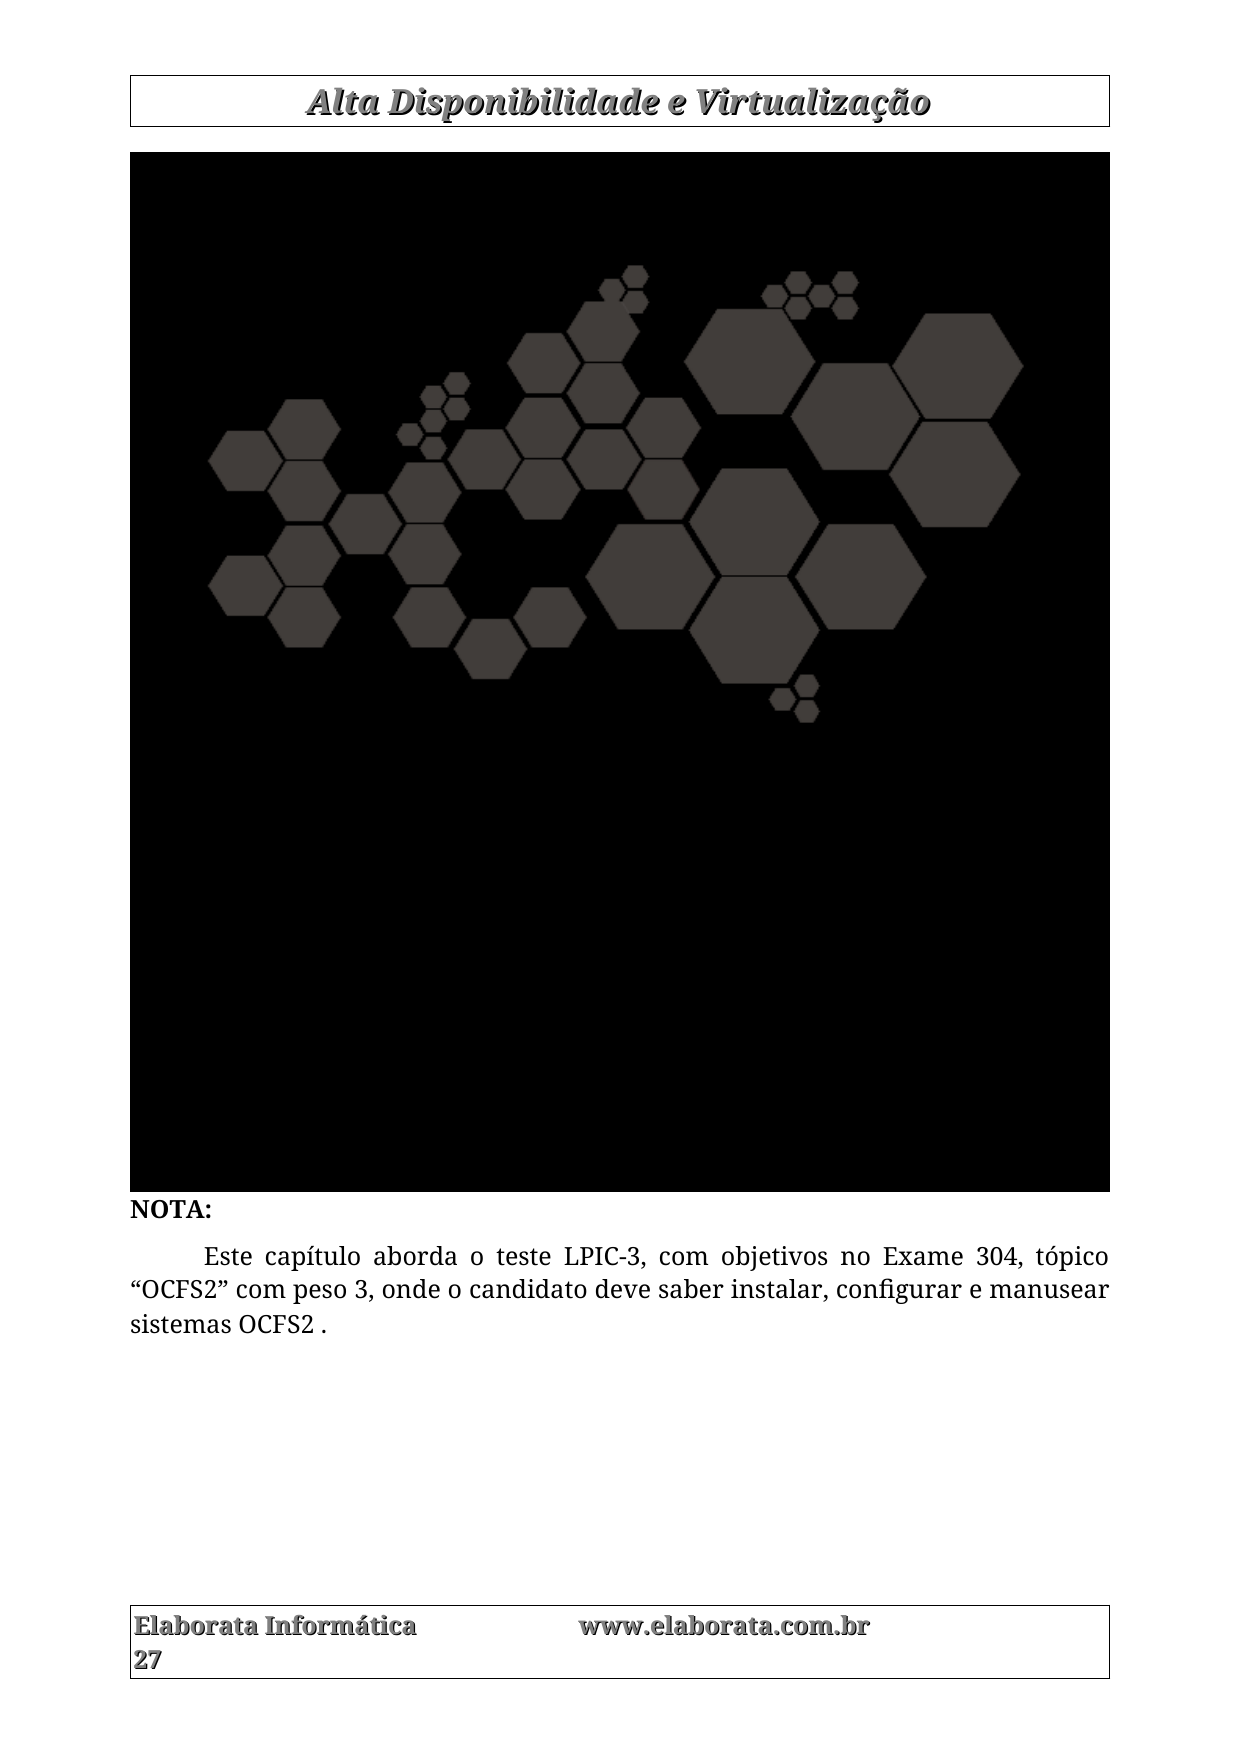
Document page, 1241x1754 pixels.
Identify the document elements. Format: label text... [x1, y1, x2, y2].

text NOTA: [130, 1192, 1110, 1226]
text Este capítulo aborda o teste LPIC-3, com objetivos no Exame 304, tópico “OCFS2” com peso 3, onde o candidato deve saber instalar, configurar e manusear sistemas OCFS2 . [130, 1238, 1110, 1340]
picture [191, 235, 1049, 738]
